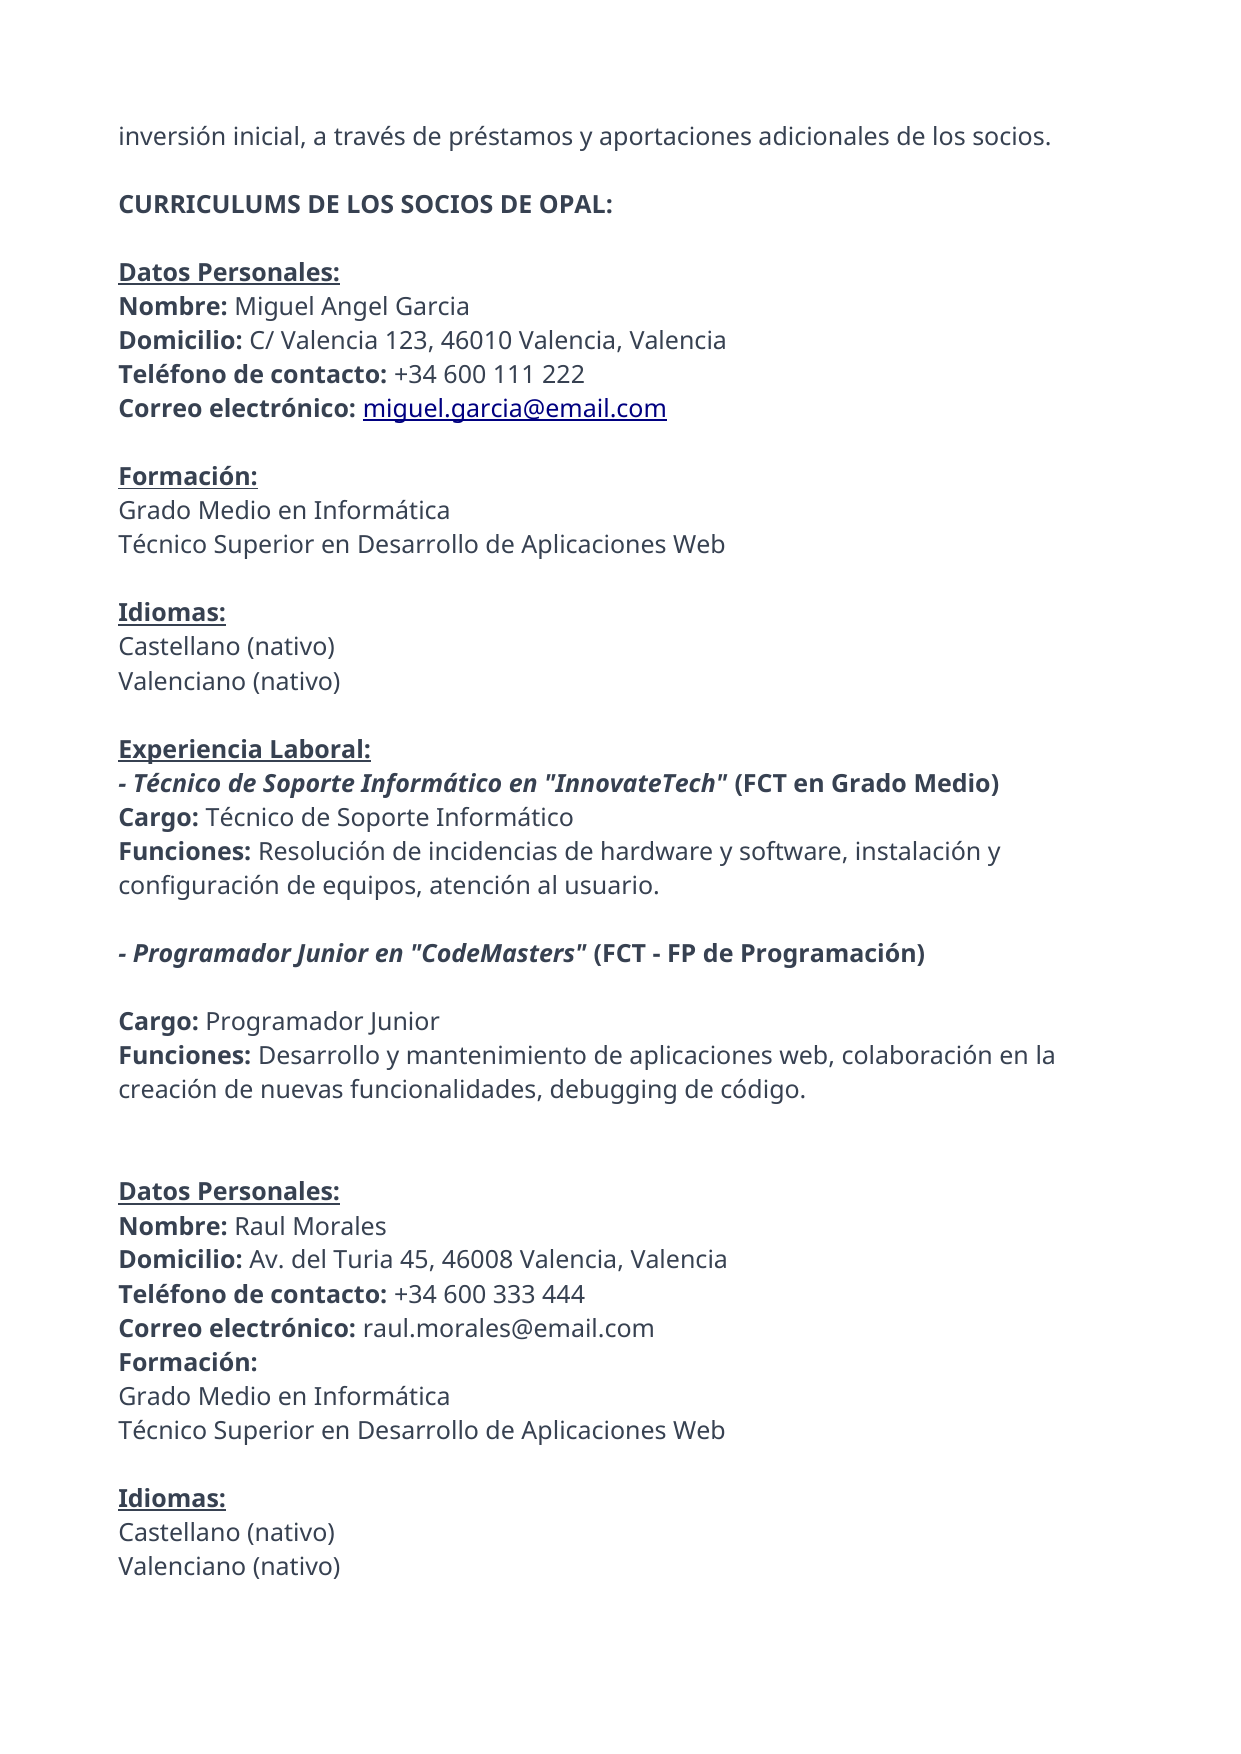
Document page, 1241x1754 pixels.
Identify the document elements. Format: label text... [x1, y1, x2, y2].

text Grado Medio en Informática [118, 1378, 1122, 1412]
text Idiomas: [118, 595, 1122, 629]
text inversión inicial, a través de préstamos y aportaciones adicionales de los socios. [118, 118, 1122, 152]
text Datos Personales: [118, 1174, 1122, 1208]
text Idiomas: [118, 1481, 1122, 1515]
text Formación: [118, 1344, 1122, 1378]
text Nombre: Raul Morales [118, 1208, 1122, 1242]
text Domicilio: C/ Valencia 123, 46010 Valencia, Valencia [118, 322, 1122, 357]
text Funciones: Desarrollo y mantenimiento de aplicaciones web, colaboración en la creación de nuevas funcionalidades, debugging de código. [118, 1038, 1122, 1106]
text Castellano (nativo) [118, 1515, 1122, 1549]
text Nombre: Miguel Angel Garcia [118, 288, 1122, 322]
text Experiencia Laboral: [118, 731, 1122, 765]
text Técnico Superior en Desarrollo de Aplicaciones Web [118, 1412, 1122, 1447]
text - Programador Junior en "CodeMasters" (FCT - FP de Programación) [118, 936, 1122, 970]
text CURRICULUMS DE LOS SOCIOS DE OPAL: [118, 186, 1122, 220]
text Datos Personales: [118, 254, 1122, 288]
text Teléfono de contacto: +34 600 333 444 [118, 1276, 1122, 1310]
text Domicilio: Av. del Turia 45, 46008 Valencia, Valencia [118, 1242, 1122, 1276]
text Valenciano (nativo) [118, 663, 1122, 697]
text Grado Medio en Informática [118, 493, 1122, 527]
text Correo electrónico: miguel.garcia@email.com [118, 391, 1122, 425]
text - Técnico de Soporte Informático en "InnovateTech" (FCT en Grado Medio) [118, 765, 1122, 799]
text Cargo: Técnico de Soporte Informático [118, 799, 1122, 833]
text Teléfono de contacto: +34 600 111 222 [118, 357, 1122, 391]
text Castellano (nativo) [118, 629, 1122, 663]
text Formación: [118, 459, 1122, 493]
text Valenciano (nativo) [118, 1549, 1122, 1583]
text Correo electrónico: raul.morales@email.com [118, 1310, 1122, 1344]
text Cargo: Programador Junior [118, 1004, 1122, 1038]
text Funciones: Resolución de incidencias de hardware y software, instalación y configuración de equipos, atención al usuario. [118, 833, 1122, 902]
text Técnico Superior en Desarrollo de Aplicaciones Web [118, 527, 1122, 561]
